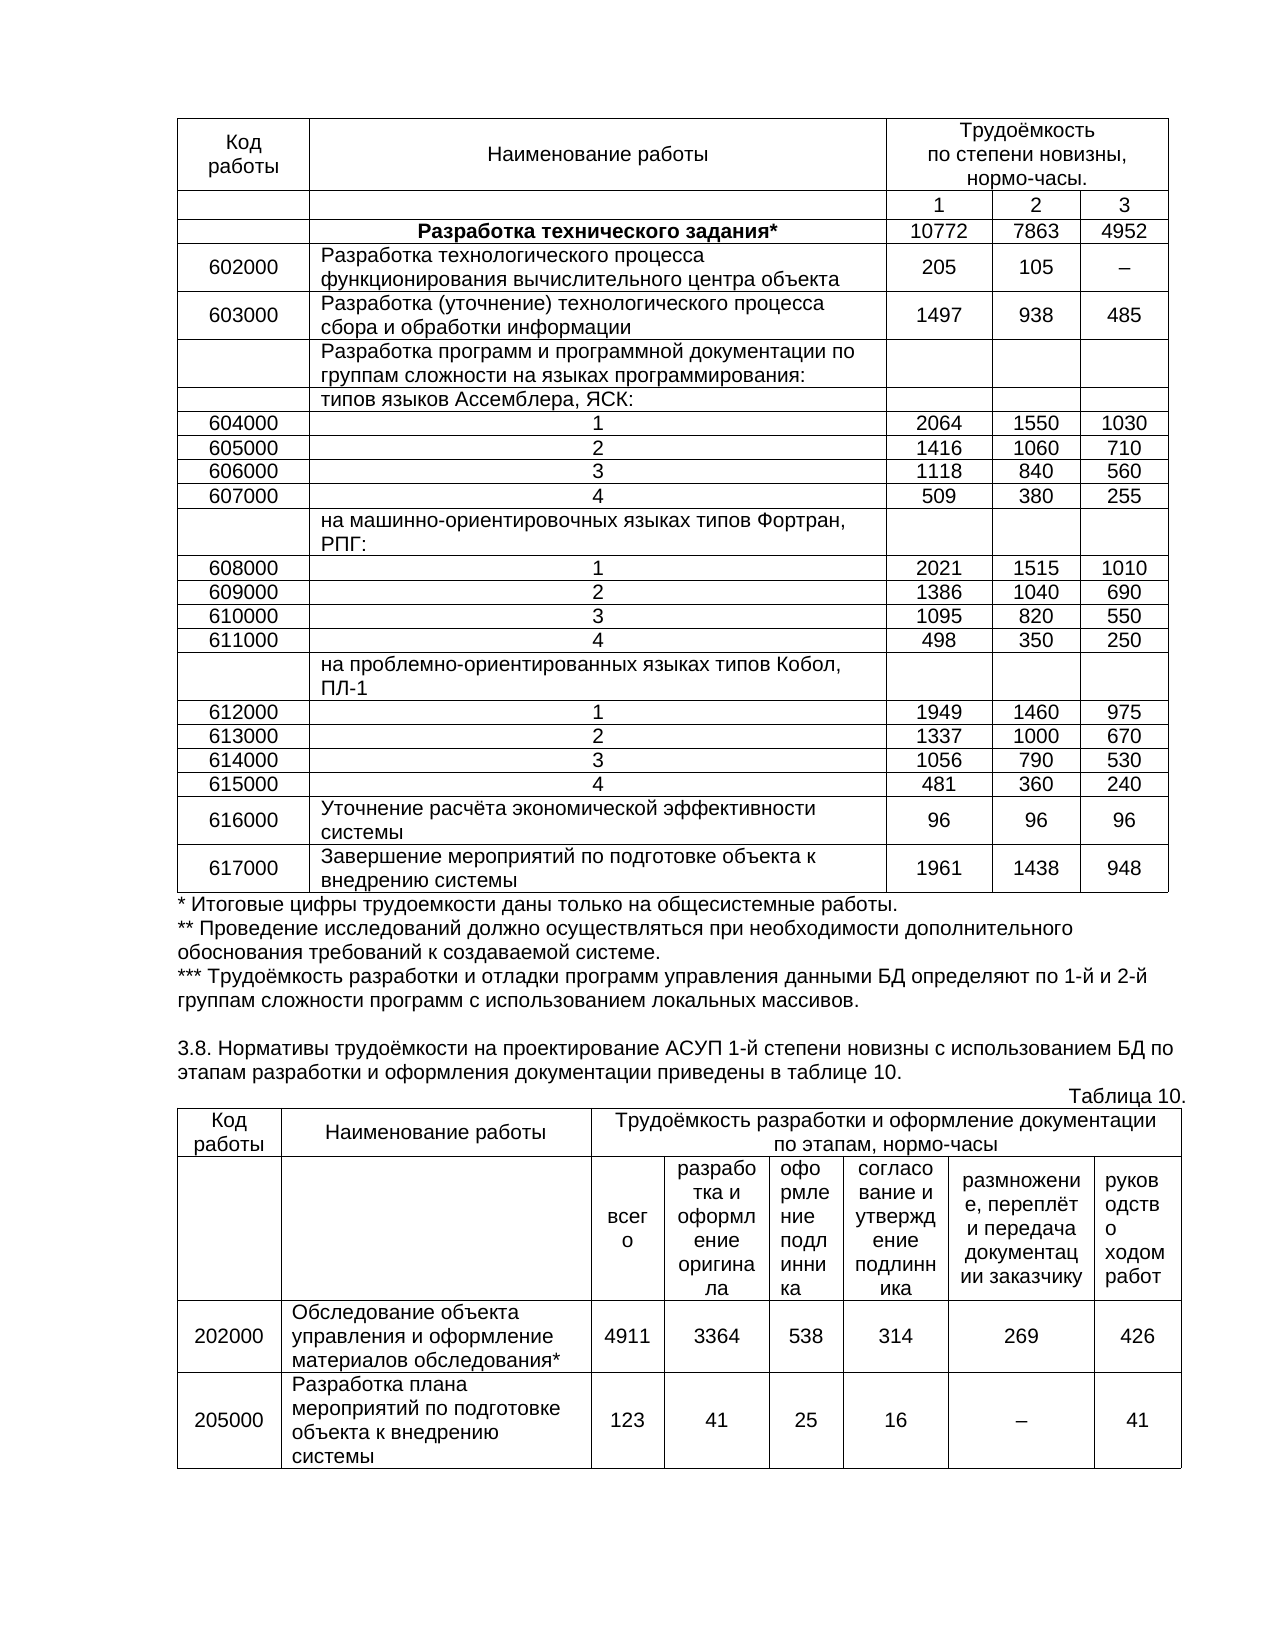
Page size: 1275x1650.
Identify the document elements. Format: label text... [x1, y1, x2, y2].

table_cell 3364 [665, 1301, 769, 1372]
table_cell 4952 [1081, 220, 1168, 243]
table_cell 840 [993, 460, 1080, 483]
table_cell всего [592, 1157, 664, 1299]
table_cell 1515 [993, 556, 1080, 579]
text *** Трудоёмкость разработки и отладки программ управления данными БД определяют по 1-й и 2-й группам сложности программ с использованием локальных массивов. [177, 964, 1186, 1012]
table_cell 360 [993, 773, 1080, 796]
table_cell 498 [887, 629, 992, 652]
table_cell 2 [310, 725, 886, 748]
table_cell 560 [1081, 460, 1168, 483]
table_cell 604000 [178, 412, 309, 435]
table_cell [1081, 509, 1168, 555]
table_cell Разработка технологического процесса функционирования вычислительного центра объекта [310, 244, 886, 291]
table_cell 2 [310, 581, 886, 603]
table_cell 1497 [887, 292, 992, 339]
table_cell 1 [310, 412, 886, 435]
table_cell 4911 [592, 1301, 664, 1372]
table_cell 602000 [178, 244, 309, 291]
table_cell [887, 509, 992, 555]
table_cell руководство ходом работ [1095, 1157, 1181, 1299]
table_cell 7863 [993, 220, 1080, 243]
table_cell 25 [770, 1373, 843, 1467]
table_cell 608000 [178, 556, 309, 579]
table_cell 948 [1081, 845, 1168, 892]
table_header Наименование работы [282, 1109, 591, 1156]
table_cell 1 [310, 556, 886, 579]
text ** Проведение исследований должно осуществляться при необходимости дополнительного обоснования требований к создаваемой системе. [177, 916, 1186, 964]
table_header Наименование работы [310, 119, 886, 190]
table_cell [1081, 388, 1168, 411]
table_cell 4 [310, 773, 886, 796]
table_cell [178, 1157, 281, 1299]
table_cell [1081, 653, 1168, 700]
table_cell 2064 [887, 412, 992, 435]
table_cell 96 [1081, 797, 1168, 844]
table_cell 603000 [178, 292, 309, 339]
table_cell [887, 653, 992, 700]
table_cell 607000 [178, 484, 309, 507]
table_cell 485 [1081, 292, 1168, 339]
table_cell 202000 [178, 1301, 281, 1372]
table_cell 1337 [887, 725, 992, 748]
table_cell 509 [887, 484, 992, 507]
table_cell 350 [993, 629, 1080, 652]
table_cell 1386 [887, 581, 992, 603]
table_cell 1000 [993, 725, 1080, 748]
text * Итоговые цифры трудоемкости даны только на общесистемные работы. [177, 892, 1186, 916]
table_cell 1949 [887, 701, 992, 724]
table_cell на машинно-ориентировочных языках типов Фортран, РПГ: [310, 509, 886, 555]
table_cell 1118 [887, 460, 992, 483]
table_cell [993, 653, 1080, 700]
table_cell 538 [770, 1301, 843, 1372]
table_cell 615000 [178, 773, 309, 796]
table_cell [178, 388, 309, 411]
table_cell 820 [993, 605, 1080, 628]
table_cell 610000 [178, 605, 309, 628]
table_cell 481 [887, 773, 992, 796]
table_cell 1056 [887, 749, 992, 772]
table_cell 938 [993, 292, 1080, 339]
table_cell Разработка программ и программной документации по группам сложности на языках программирования: [310, 340, 886, 387]
table_cell 3 [310, 460, 886, 483]
table_cell 3 [1081, 191, 1168, 219]
table_cell [282, 1157, 591, 1299]
table_cell 1095 [887, 605, 992, 628]
table_cell 1961 [887, 845, 992, 892]
table_cell 269 [949, 1301, 1094, 1372]
table_cell 4 [310, 484, 886, 507]
table_cell [1081, 340, 1168, 387]
text 3.8. Нормативы трудоёмкости на проектирование АСУП 1-й степени новизны с использованием БД по этапам разработки и оформления документации приведены в таблице 10. [177, 1036, 1186, 1084]
table_cell 314 [844, 1301, 948, 1372]
table_cell 975 [1081, 701, 1168, 724]
table_cell 41 [665, 1373, 769, 1467]
table_cell 616000 [178, 797, 309, 844]
table_cell [993, 509, 1080, 555]
table_cell 1438 [993, 845, 1080, 892]
table_cell 2 [310, 436, 886, 459]
table_cell 96 [887, 797, 992, 844]
table_cell – [949, 1373, 1094, 1467]
table_cell 96 [993, 797, 1080, 844]
table_cell 530 [1081, 749, 1168, 772]
table_cell 255 [1081, 484, 1168, 507]
table_cell [310, 191, 886, 219]
table_header Код работы [178, 119, 309, 190]
table_cell 4 [310, 629, 886, 652]
table_cell 670 [1081, 725, 1168, 748]
table_cell 205 [887, 244, 992, 291]
table_cell 41 [1095, 1373, 1181, 1467]
table_cell 611000 [178, 629, 309, 652]
table_cell [993, 388, 1080, 411]
table_cell 1416 [887, 436, 992, 459]
table_cell разработка и оформление оригинала [665, 1157, 769, 1299]
table_cell Обследование объекта управления и оформление материалов обследования* [282, 1301, 591, 1372]
table_header Трудоёмкость разработки и оформление документации по этапам, нормо-часы [592, 1109, 1181, 1156]
table_cell 609000 [178, 581, 309, 603]
table_cell согласование и утверждение подлинника [844, 1157, 948, 1299]
table_cell [178, 509, 309, 555]
table_cell 1 [310, 701, 886, 724]
table_cell 690 [1081, 581, 1168, 603]
table_cell 240 [1081, 773, 1168, 796]
table_cell 1010 [1081, 556, 1168, 579]
text Таблица 10. [177, 1084, 1186, 1108]
table_cell [178, 653, 309, 700]
table_cell 605000 [178, 436, 309, 459]
table_cell [887, 388, 992, 411]
table_cell 426 [1095, 1301, 1181, 1372]
table_cell размножение, переплёт и передача документации заказчику [949, 1157, 1094, 1299]
table_cell типов языков Ассемблера, ЯСК: [310, 388, 886, 411]
table_cell – [1081, 244, 1168, 291]
table_cell 606000 [178, 460, 309, 483]
table_cell 550 [1081, 605, 1168, 628]
table_cell 10772 [887, 220, 992, 243]
table_cell [993, 340, 1080, 387]
table_cell оформление подлинника [770, 1157, 843, 1299]
table_header Трудоёмкость по степени новизны, нормо-часы. [887, 119, 1168, 190]
table_cell на проблемно-ориентированных языках типов Кобол, ПЛ-1 [310, 653, 886, 700]
table_cell [887, 340, 992, 387]
table_cell Разработка технического задания* [310, 220, 886, 243]
table_cell 2 [993, 191, 1080, 219]
table_cell 790 [993, 749, 1080, 772]
table_cell 3 [310, 749, 886, 772]
table_cell Уточнение расчёта экономической эффективности системы [310, 797, 886, 844]
table_cell 1040 [993, 581, 1080, 603]
table_cell 1030 [1081, 412, 1168, 435]
table_cell 2021 [887, 556, 992, 579]
table_cell 710 [1081, 436, 1168, 459]
table_cell 123 [592, 1373, 664, 1467]
table_cell 16 [844, 1373, 948, 1467]
table_cell 105 [993, 244, 1080, 291]
table_cell [178, 220, 309, 243]
table_cell 614000 [178, 749, 309, 772]
table_cell 612000 [178, 701, 309, 724]
table_cell Разработка (уточнение) технологического процесса сбора и обработки информации [310, 292, 886, 339]
table_cell 1460 [993, 701, 1080, 724]
table_cell 1060 [993, 436, 1080, 459]
table_cell 250 [1081, 629, 1168, 652]
table_cell [178, 340, 309, 387]
table_cell 3 [310, 605, 886, 628]
table_cell 205000 [178, 1373, 281, 1467]
table_cell Разработка плана мероприятий по подготовке объекта к внедрению системы [282, 1373, 591, 1467]
table_cell 617000 [178, 845, 309, 892]
table_header Код работы [178, 1109, 281, 1156]
table_cell [178, 191, 309, 219]
table_cell 1 [887, 191, 992, 219]
table_cell 380 [993, 484, 1080, 507]
table_cell 1550 [993, 412, 1080, 435]
table_cell Завершение мероприятий по подготовке объекта к внедрению системы [310, 845, 886, 892]
table_cell 613000 [178, 725, 309, 748]
